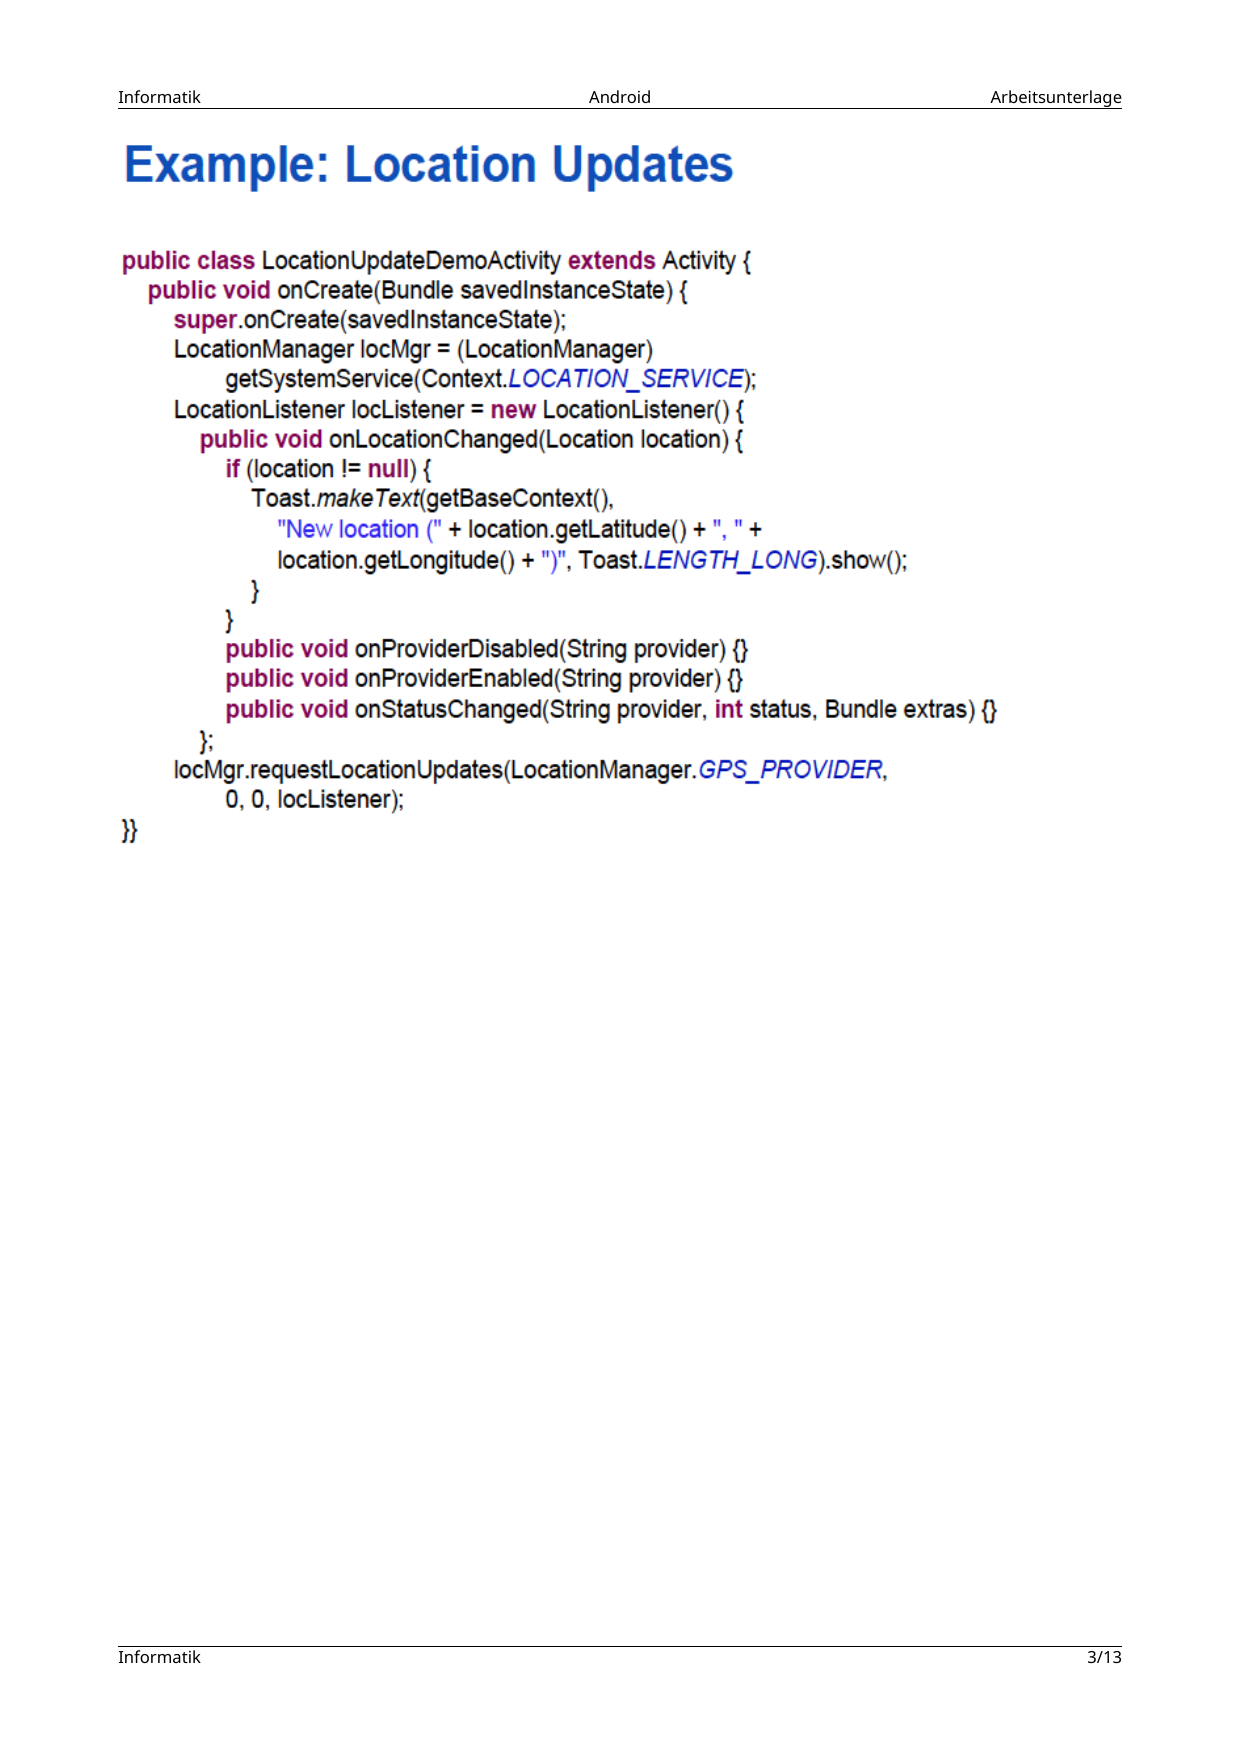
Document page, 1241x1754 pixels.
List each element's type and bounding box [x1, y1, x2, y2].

picture [118, 137, 1009, 853]
